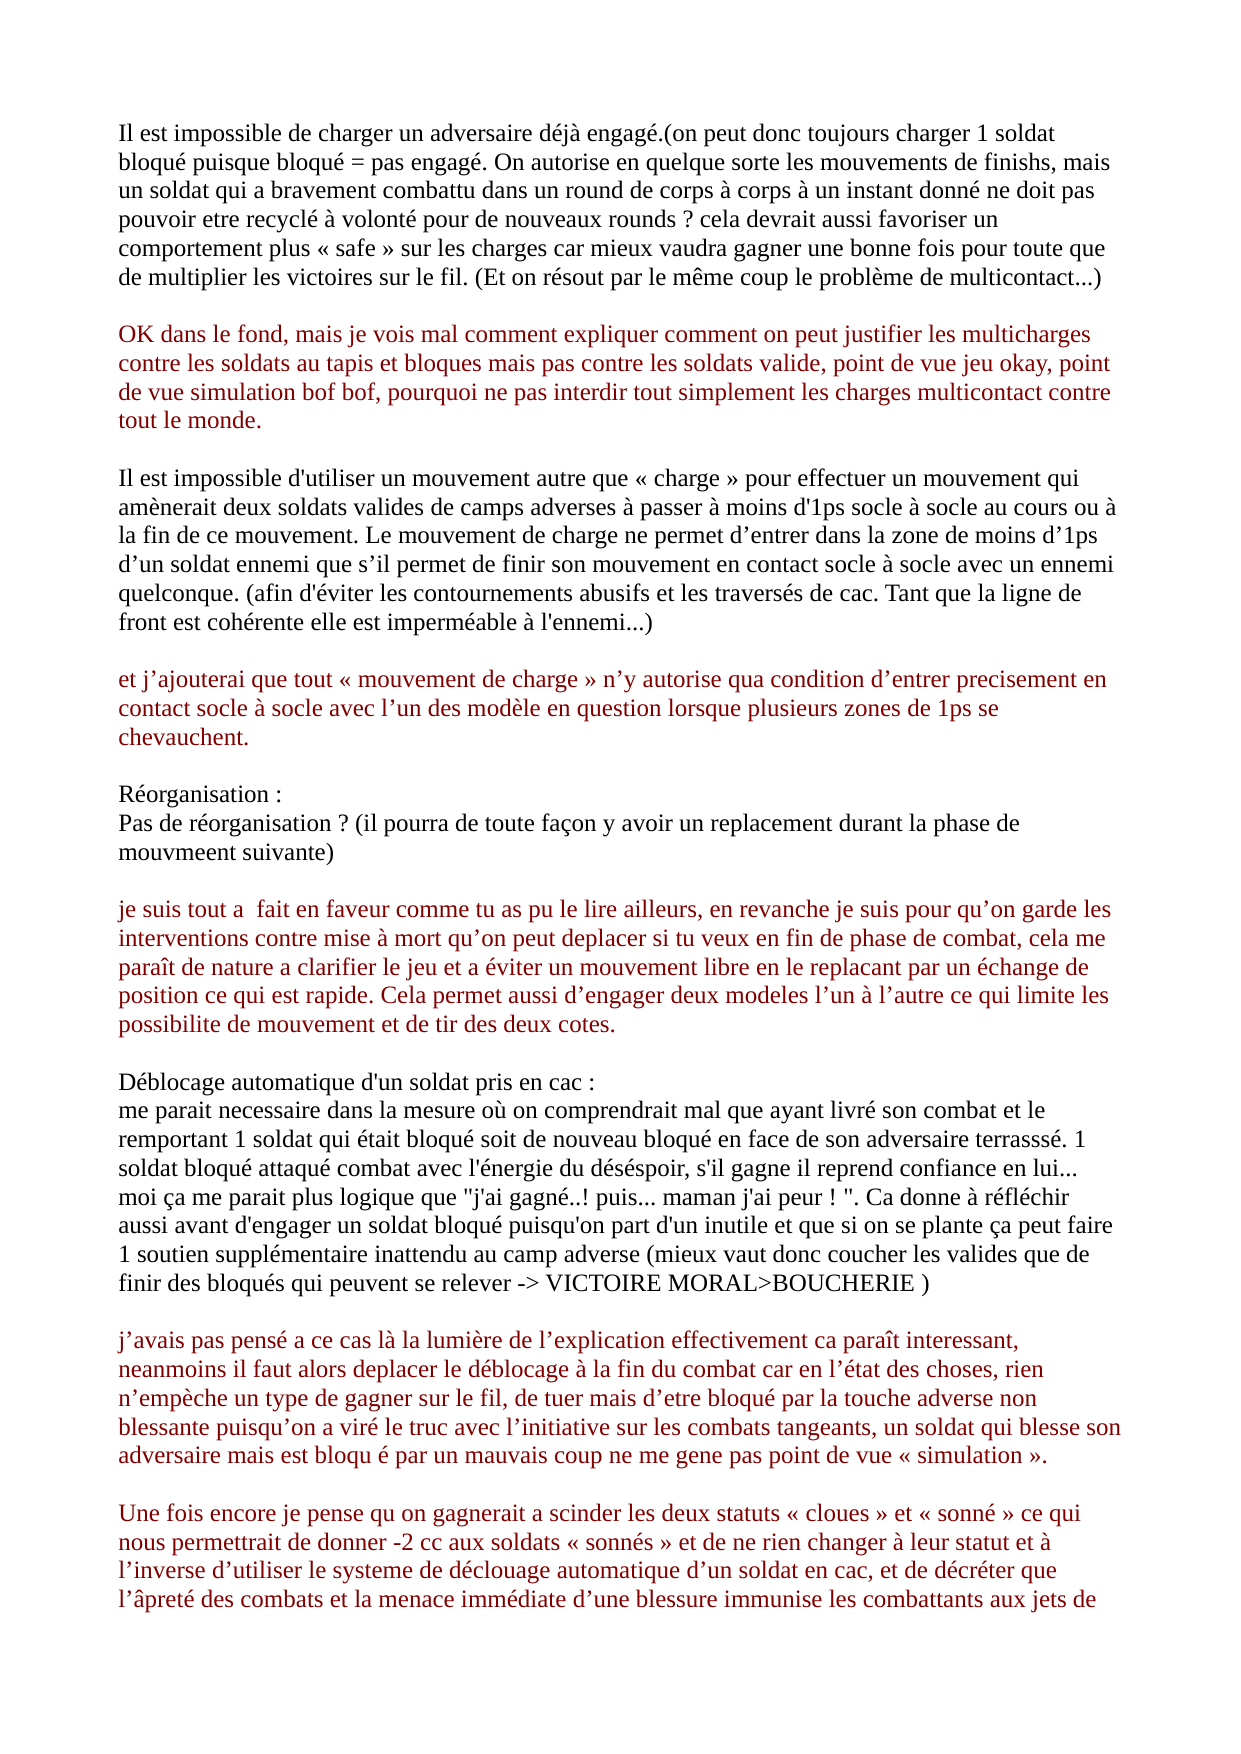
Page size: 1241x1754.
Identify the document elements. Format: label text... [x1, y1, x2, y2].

text Réorganisation : [118, 779, 1122, 808]
text je suis tout a fait en faveur comme tu as pu le lire ailleurs, en revanche je suis pour qu’on garde les interventions contre mise à mort qu’on peut deplacer si tu veux en fin de phase de combat, cela me paraît de nature a clarifier le jeu et a éviter un mouvement libre en le replacant par un échange de position ce qui est rapide. Cela permet aussi d’engager deux modeles l’un à l’autre ce qui limite les possibilite de mouvement et de tir des deux cotes. [118, 894, 1122, 1038]
text j’avais pas pensé a ce cas là la lumière de l’explication effectivement ca paraît interessant, neanmoins il faut alors deplacer le déblocage à la fin du combat car en l’état des choses, rien n’empèche un type de gagner sur le fil, de tuer mais d’etre bloqué par la touche adverse non blessante puisqu’on a viré le truc avec l’initiative sur les combats tangeants, un soldat qui blesse son adversaire mais est bloqu é par un mauvais coup ne me gene pas point de vue « simulation ». [118, 1326, 1122, 1469]
text Déblocage automatique d'un soldat pris en cac : [118, 1067, 1122, 1096]
text OK dans le fond, mais je vois mal comment expliquer comment on peut justifier les multicharges contre les soldats au tapis et bloques mais pas contre les soldats valide, point de vue jeu okay, point de vue simulation bof bof, pourquoi ne pas interdir tout simplement les charges multicontact contre tout le monde. [118, 319, 1122, 434]
text Une fois encore je pense qu on gagnerait a scinder les deux statuts « cloues » et « sonné » ce qui nous permettrait de donner -2 cc aux soldats « sonnés » et de ne rien changer à leur statut et à l’inverse d’utiliser le systeme de déclouage automatique d’un soldat en cac, et de décréter que l’âpreté des combats et la menace immédiate d’une blessure immunise les combattants aux jets de [118, 1498, 1122, 1613]
text Pas de réorganisation ? (il pourra de toute façon y avoir un replacement durant la phase de mouvmeent suivante) [118, 808, 1122, 866]
text et j’ajouterai que tout « mouvement de charge » n’y autorise qua condition d’entrer precisement en contact socle à socle avec l’un des modèle en question lorsque plusieurs zones de 1ps se chevauchent. [118, 664, 1122, 751]
text Il est impossible d'utiliser un mouvement autre que « charge » pour effectuer un mouvement qui amènerait deux soldats valides de camps adverses à passer à moins d'1ps socle à socle au cours ou à la fin de ce mouvement. Le mouvement de charge ne permet d’entrer dans la zone de moins d’1ps d’un soldat ennemi que s’il permet de finir son mouvement en contact socle à socle avec un ennemi quelconque. (afin d'éviter les contournements abusifs et les traversés de cac. Tant que la ligne de front est cohérente elle est imperméable à l'ennemi...) [118, 463, 1122, 636]
text Il est impossible de charger un adversaire déjà engagé.(on peut donc toujours charger 1 soldat bloqué puisque bloqué = pas engagé. On autorise en quelque sorte les mouvements de finishs, mais un soldat qui a bravement combattu dans un round de corps à corps à un instant donné ne doit pas pouvoir etre recyclé à volonté pour de nouveaux rounds ? cela devrait aussi favoriser un comportement plus « safe » sur les charges car mieux vaudra gagner une bonne fois pour toute que de multiplier les victoires sur le fil. (Et on résout par le même coup le problème de multicontact...) [118, 118, 1122, 291]
text me parait necessaire dans la mesure où on comprendrait mal que ayant livré son combat et le remportant 1 soldat qui était bloqué soit de nouveau bloqué en face de son adversaire terrasssé. 1 soldat bloqué attaqué combat avec l'énergie du déséspoir, s'il gagne il reprend confiance en lui... moi ça me parait plus logique que "j'ai gagné..! puis... maman j'ai peur ! ". Ca donne à réfléchir aussi avant d'engager un soldat bloqué puisqu'on part d'un inutile et que si on se plante ça peut faire 1 soutien supplémentaire inattendu au camp adverse (mieux vaut donc coucher les valides que de finir des bloqués qui peuvent se relever -> VICTOIRE MORAL>BOUCHERIE ) [118, 1096, 1122, 1297]
